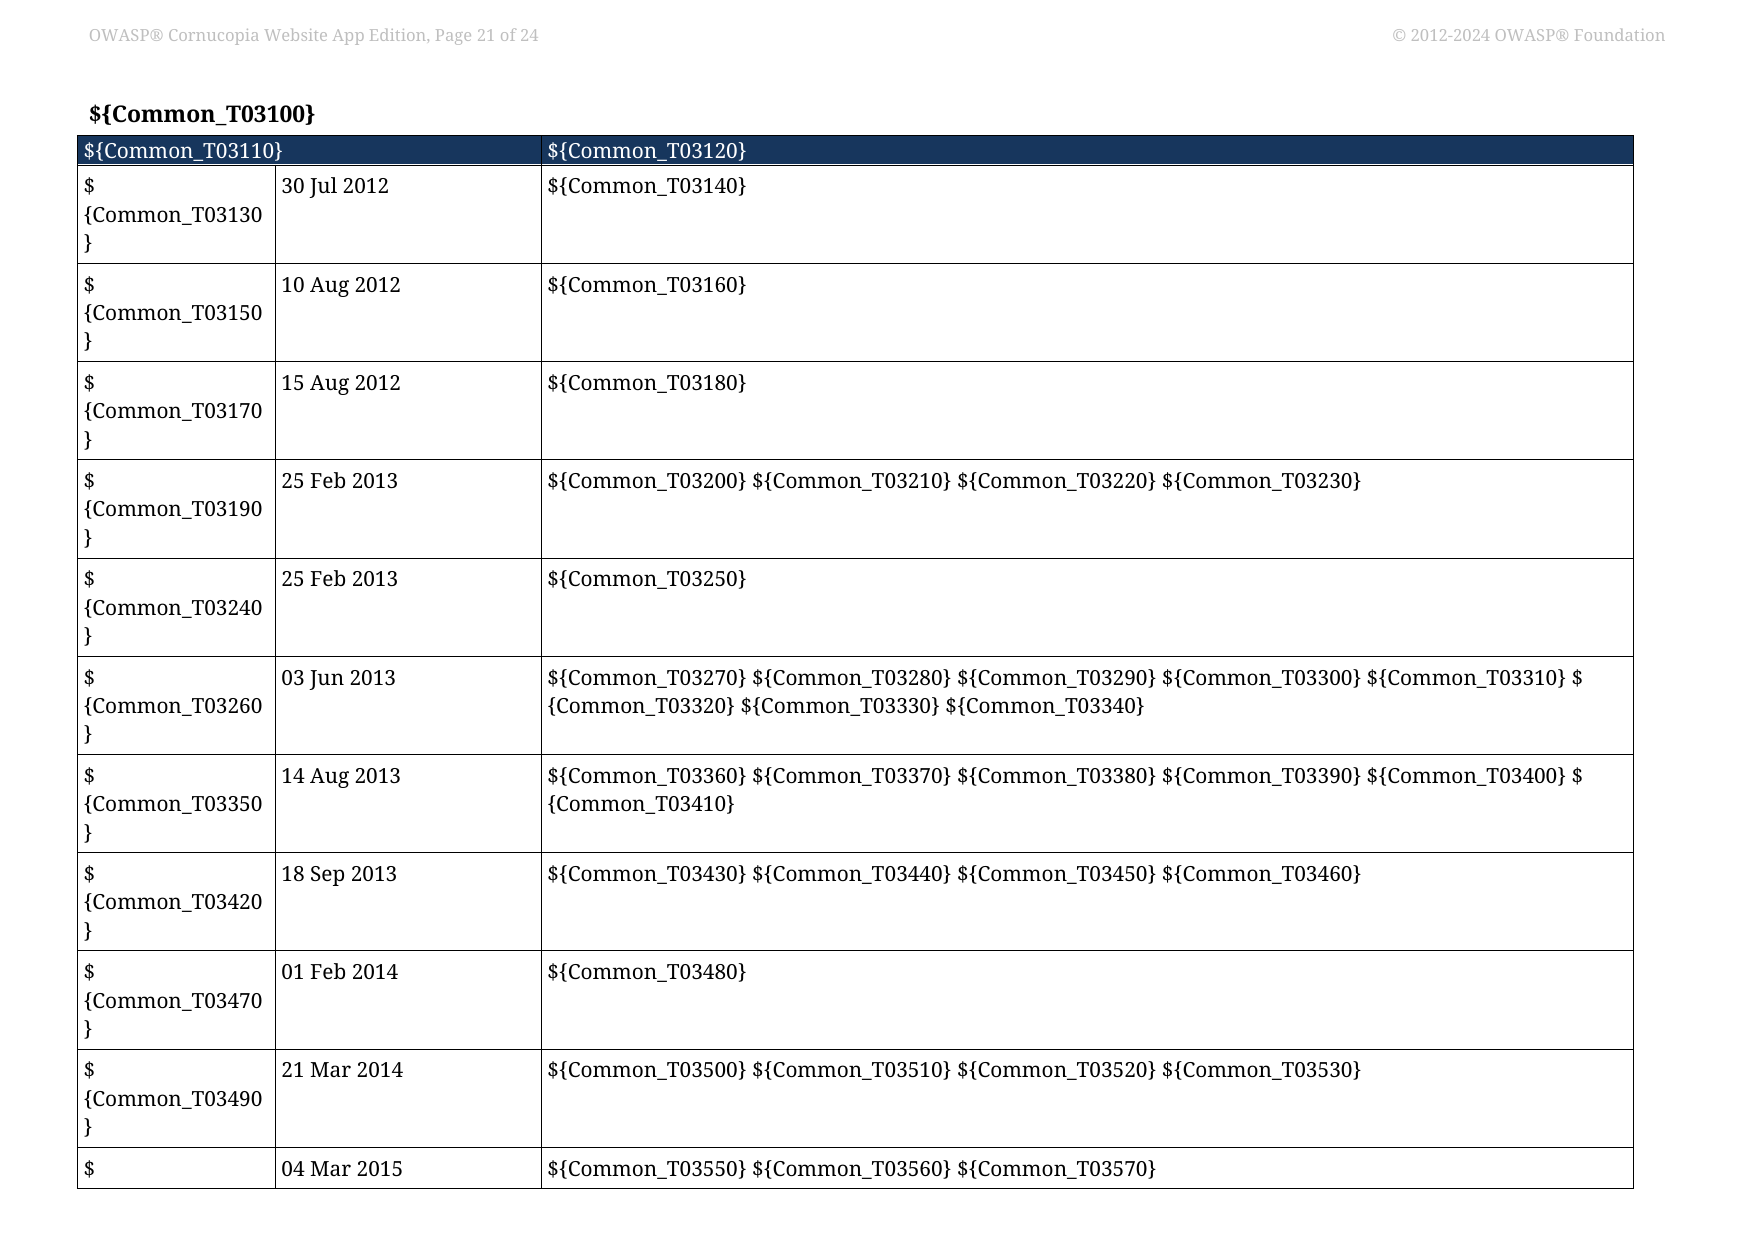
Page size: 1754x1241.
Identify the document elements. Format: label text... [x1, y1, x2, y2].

table_cell 21 Mar 2014 [276, 1050, 541, 1147]
table_cell ${Common_T03180} [542, 362, 1633, 459]
table_cell ${Common_T03360} ${Common_T03370} ${Common_T03380} ${Common_T03390} ${Common_T03400} ${Common_T03410} [542, 755, 1633, 852]
table_cell ${Common_T03260} [78, 657, 275, 754]
table_cell ${Common_T03550} ${Common_T03560} ${Common_T03570} [542, 1148, 1633, 1188]
table_cell ${Common_T03480} [542, 951, 1633, 1048]
table_cell ${Common_T03190} [78, 460, 275, 557]
table_cell ${Common_T03350} [78, 755, 275, 852]
table_cell 30 Jul 2012 [276, 166, 541, 263]
table_cell ${Common_T03270} ${Common_T03280} ${Common_T03290} ${Common_T03300} ${Common_T03310} ${Common_T03320} ${Common_T03330} ${Common_T03340} [542, 657, 1633, 754]
table_cell ${Common_T03240} [78, 559, 275, 656]
table_cell 10 Aug 2012 [276, 264, 541, 361]
table_header ${Common_T03120} [542, 136, 1633, 164]
table_cell 18 Sep 2013 [276, 853, 541, 950]
table_cell ${Common_T03470} [78, 951, 275, 1048]
table_cell ${Common_T03430} ${Common_T03440} ${Common_T03450} ${Common_T03460} [542, 853, 1633, 950]
table_cell ${Common_T03500} ${Common_T03510} ${Common_T03520} ${Common_T03530} [542, 1050, 1633, 1147]
table_cell ${Common_T03490} [78, 1050, 275, 1147]
text ${Common_T03100} [89, 97, 1665, 129]
table_cell ${Common_T03200} ${Common_T03210} ${Common_T03220} ${Common_T03230} [542, 460, 1633, 557]
table_cell 25 Feb 2013 [276, 460, 541, 557]
table_cell 01 Feb 2014 [276, 951, 541, 1048]
table_cell ${Common_T03250} [542, 559, 1633, 656]
table_cell $ [78, 1148, 275, 1188]
table_cell 03 Jun 2013 [276, 657, 541, 754]
table_cell 14 Aug 2013 [276, 755, 541, 852]
table_cell ${Common_T03170} [78, 362, 275, 459]
table_cell ${Common_T03160} [542, 264, 1633, 361]
table_cell ${Common_T03140} [542, 166, 1633, 263]
table_cell ${Common_T03150} [78, 264, 275, 361]
table_cell ${Common_T03420} [78, 853, 275, 950]
table_cell ${Common_T03130} [78, 166, 275, 263]
table_cell 15 Aug 2012 [276, 362, 541, 459]
table_cell 25 Feb 2013 [276, 559, 541, 656]
table_header ${Common_T03110} [78, 136, 541, 164]
table_cell 04 Mar 2015 [276, 1148, 541, 1188]
